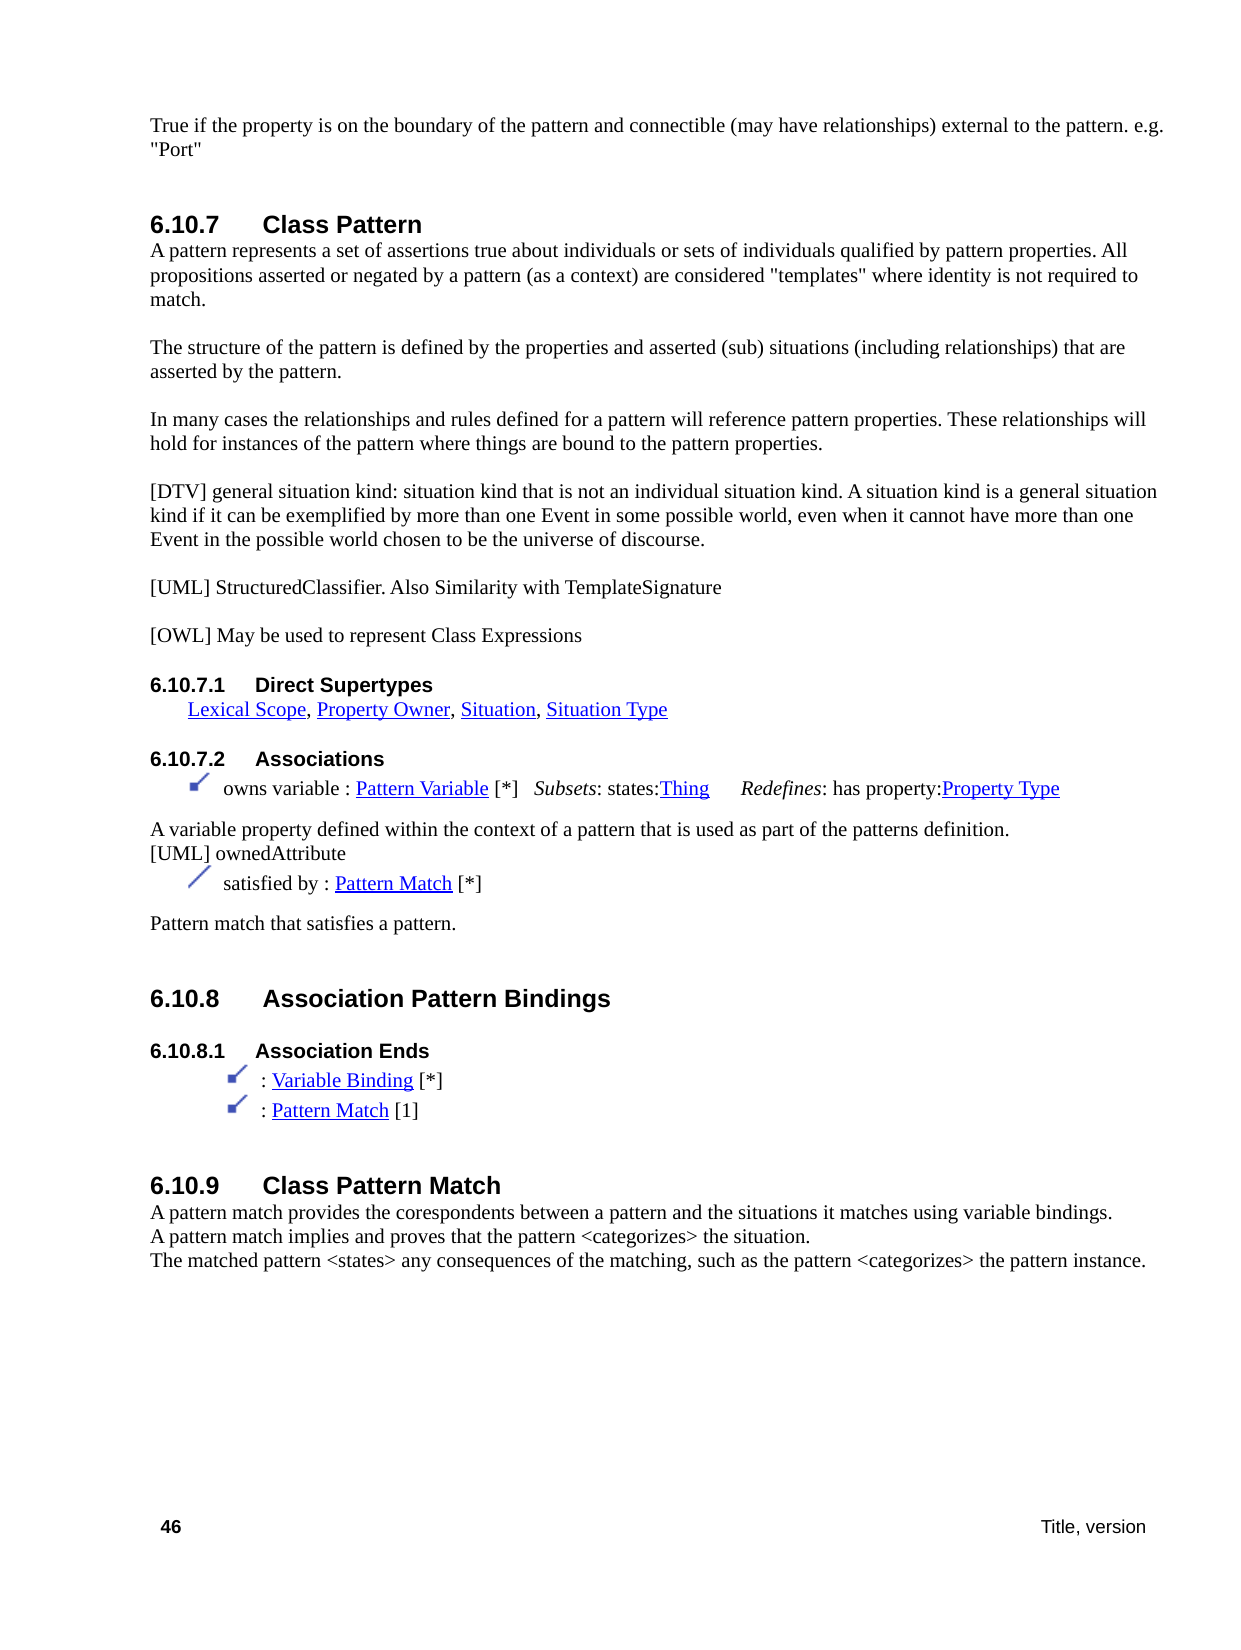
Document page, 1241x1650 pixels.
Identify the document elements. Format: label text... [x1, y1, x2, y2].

subtitle Class Pattern Match [150, 1171, 1165, 1200]
text : Pattern Match [1] [150, 1092, 1165, 1122]
text Pattern match that satisfies a pattern. [150, 911, 1165, 935]
text satisfied by : Pattern Match [*] [187, 865, 1165, 895]
text owns variable : Pattern Variable [*] Subsets: states:Thing Redefines: has property:Property Type [187, 771, 1165, 800]
subtitle Class Pattern [150, 210, 1165, 238]
text : Variable Binding [*] [150, 1063, 1165, 1092]
subtitle Direct Supertypes [150, 673, 1165, 697]
text Lexical Scope, Property Owner, Situation, Situation Type [187, 697, 1165, 721]
picture [187, 864, 213, 890]
picture [187, 770, 213, 796]
text A variable property defined within the context of a pattern that is used as part of the patterns definition. [UML] ownedAttribute [150, 817, 1165, 865]
text A pattern match provides the corespondents between a pattern and the situations it matches using variable bindings. A pattern match implies and proves that the pattern <categorizes> the situation. The matched pattern <states> any consequences of the matching, such as the pattern <categorizes> the pattern instance. [150, 1200, 1165, 1272]
subtitle Association Ends [150, 1039, 1165, 1063]
text A pattern represents a set of assertions true about individuals or sets of individuals qualified by pattern properties. All propositions asserted or negated by a pattern (as a context) are considered "templates" where identity is not required to match. The structure of the pattern is defined by the properties and asserted (sub) situations (including relationships) that are asserted by the pattern. In many cases the relationships and rules defined for a pattern will reference pattern properties. These relationships will hold for instances of the pattern where things are bound to the pattern properties. [DTV] general situation kind: situation kind that is not an individual situation kind. A situation kind is a general situation kind if it can be exemplified by more than one Event in some possible world, even when it cannot have more than one Event in the possible world chosen to be the universe of discourse. [UML] StructuredClassifier. Also Similarity with TemplateSignature [OWL] May be used to represent Class Expressions [150, 238, 1165, 647]
picture [225, 1062, 251, 1088]
subtitle Associations [150, 747, 1165, 771]
picture [225, 1092, 251, 1118]
text True if the property is on the boundary of the pattern and connectible (may have relationships) external to the pattern. e.g. "Port" [150, 112, 1165, 161]
subtitle Association Pattern Bindings [150, 984, 1165, 1013]
